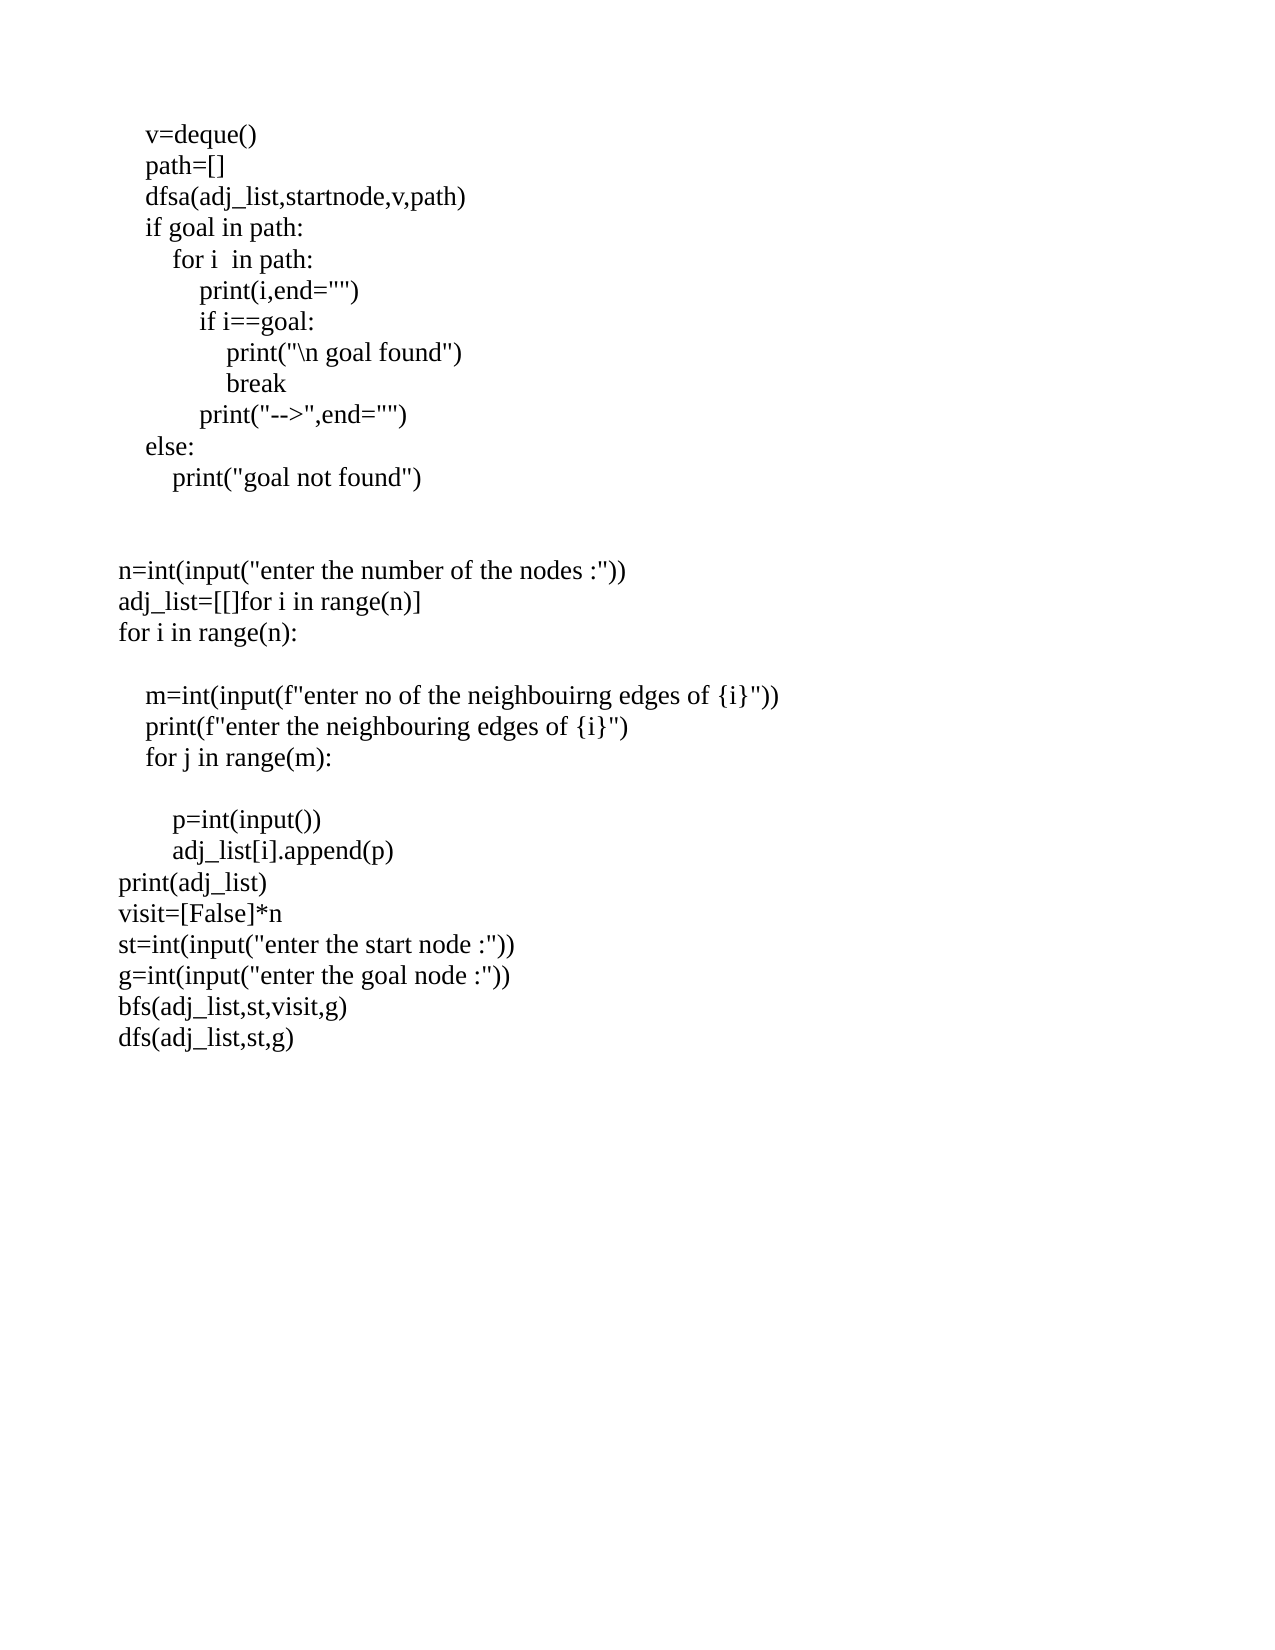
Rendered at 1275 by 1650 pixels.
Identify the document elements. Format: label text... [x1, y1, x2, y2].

text v=deque() [118, 118, 1157, 149]
text print(f"enter the neighbouring edges of {i}") [118, 710, 1157, 741]
text p=int(input()) [118, 803, 1157, 834]
text st=int(input("enter the start node :")) [118, 928, 1157, 959]
text bfs(adj_list,st,visit,g) [118, 990, 1157, 1021]
text break [118, 367, 1157, 398]
text visit=[False]*n [118, 897, 1157, 928]
text print("\n goal found") [118, 336, 1157, 367]
text if i==goal: [118, 305, 1157, 336]
text print(i,end="") [118, 274, 1157, 305]
text n=int(input("enter the number of the nodes :")) [118, 554, 1157, 585]
text adj_list=[[]for i in range(n)] [118, 585, 1157, 616]
text dfs(adj_list,st,g) [118, 1021, 1157, 1052]
text adj_list[i].append(p) [118, 834, 1157, 866]
text for j in range(m): [118, 741, 1157, 772]
text g=int(input("enter the goal node :")) [118, 959, 1157, 990]
text for i in range(n): [118, 616, 1157, 648]
text m=int(input(f"enter no of the neighbouirng edges of {i}")) [118, 679, 1157, 710]
text path=[] [118, 149, 1157, 180]
text dfsa(adj_list,startnode,v,path) [118, 180, 1157, 212]
text print("goal not found") [118, 461, 1157, 492]
text print("-->",end="") [118, 398, 1157, 429]
text for i in path: [118, 243, 1157, 274]
text else: [118, 429, 1157, 461]
text if goal in path: [118, 212, 1157, 243]
text print(adj_list) [118, 866, 1157, 897]
